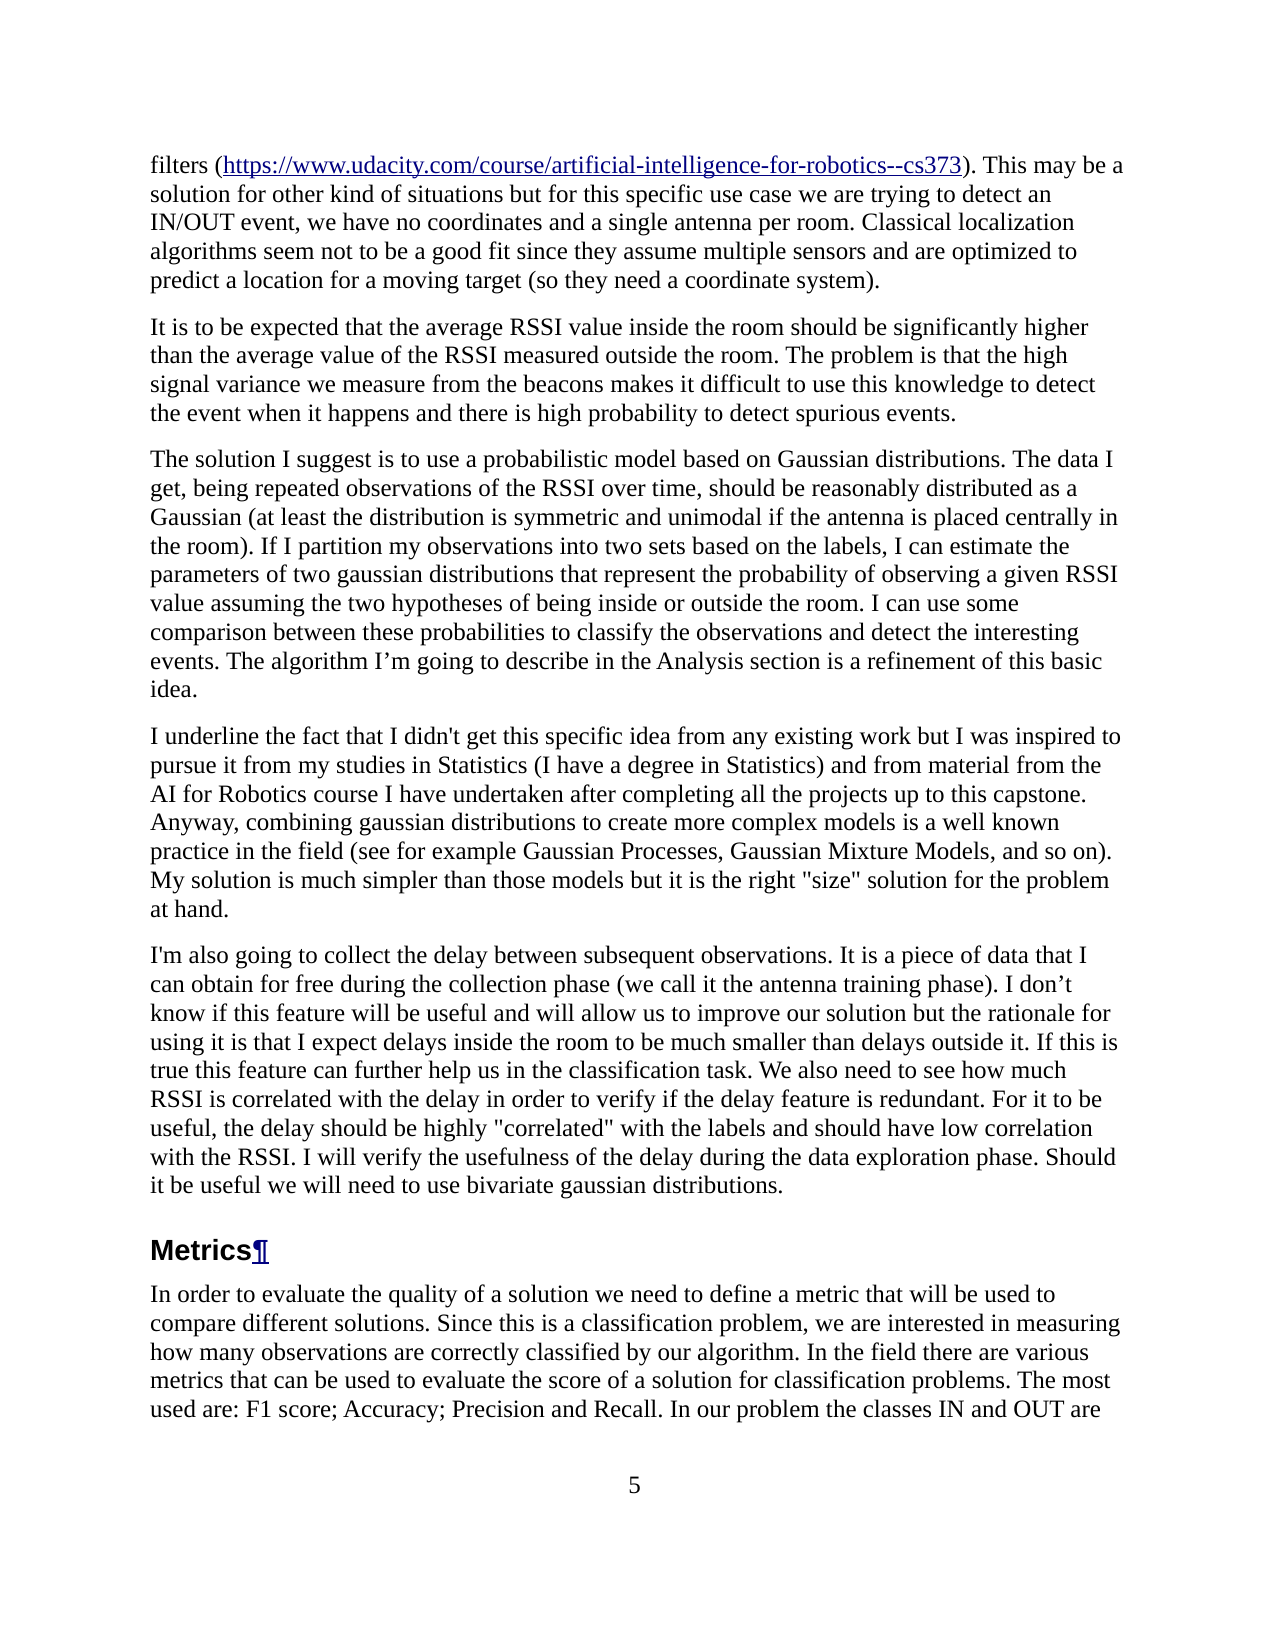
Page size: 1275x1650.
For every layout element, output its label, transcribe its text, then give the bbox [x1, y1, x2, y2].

text I'm also going to collect the delay between subsequent observations. It is a piece of data that I can obtain for free during the collection phase (we call it the antenna training phase). I don’t know if this feature will be useful and will allow us to improve our solution but the rationale for using it is that I expect delays inside the room to be much smaller than delays outside it. If this is true this feature can further help us in the classification task. We also need to see how much RSSI is correlated with the delay in order to verify if the delay feature is redundant. For it to be useful, the delay should be highly "correlated" with the labels and should have low correlation with the RSSI. I will verify the usefulness of the delay during the data exploration phase. Should it be useful we will need to use bivariate gaussian distributions. [150, 940, 1125, 1199]
subtitle Metrics¶ [150, 1233, 1125, 1267]
text In order to evaluate the quality of a solution we need to define a metric that will be used to compare different solutions. Since this is a classification problem, we are interested in measuring how many observations are correctly classified by our algorithm. In the field there are various metrics that can be used to evaluate the score of a solution for classification problems. The most used are: F1 score; Accuracy; Precision and Recall. In our problem the classes IN and OUT are [150, 1279, 1125, 1423]
text The solution I suggest is to use a probabilistic model based on Gaussian distributions. The data I get, being repeated observations of the RSSI over time, should be reasonably distributed as a Gaussian (at least the distribution is symmetric and unimodal if the antenna is placed centrally in the room). If I partition my observations into two sets based on the labels, I can estimate the parameters of two gaussian distributions that represent the probability of observing a given RSSI value assuming the two hypotheses of being inside or outside the room. I can use some comparison between these probabilities to classify the observations and detect the interesting events. The algorithm I’m going to describe in the Analysis section is a refinement of this basic idea. [150, 444, 1125, 703]
text filters (https://www.udacity.com/course/artificial-intelligence-for-robotics--cs373). This may be a solution for other kind of situations but for this specific use case we are trying to detect an IN/OUT event, we have no coordinates and a single antenna per room. Classical localization algorithms seem not to be a good fit since they assume multiple sensors and are optimized to predict a location for a moving target (so they need a coordinate system). [150, 150, 1125, 294]
text I underline the fact that I didn't get this specific idea from any existing work but I was inspired to pursue it from my studies in Statistics (I have a degree in Statistics) and from material from the AI for Robotics course I have undertaken after completing all the projects up to this capstone. Anyway, combining gaussian distributions to create more complex models is a well known practice in the field (see for example Gaussian Processes, Gaussian Mixture Models, and so on). My solution is much simpler than those models but it is the right "size" solution for the problem at hand. [150, 721, 1125, 922]
text It is to be expected that the average RSSI value inside the room should be significantly higher than the average value of the RSSI measured outside the room. The problem is that the high signal variance we measure from the beacons makes it difficult to use this knowledge to detect the event when it happens and there is high probability to detect spurious events. [150, 312, 1125, 427]
